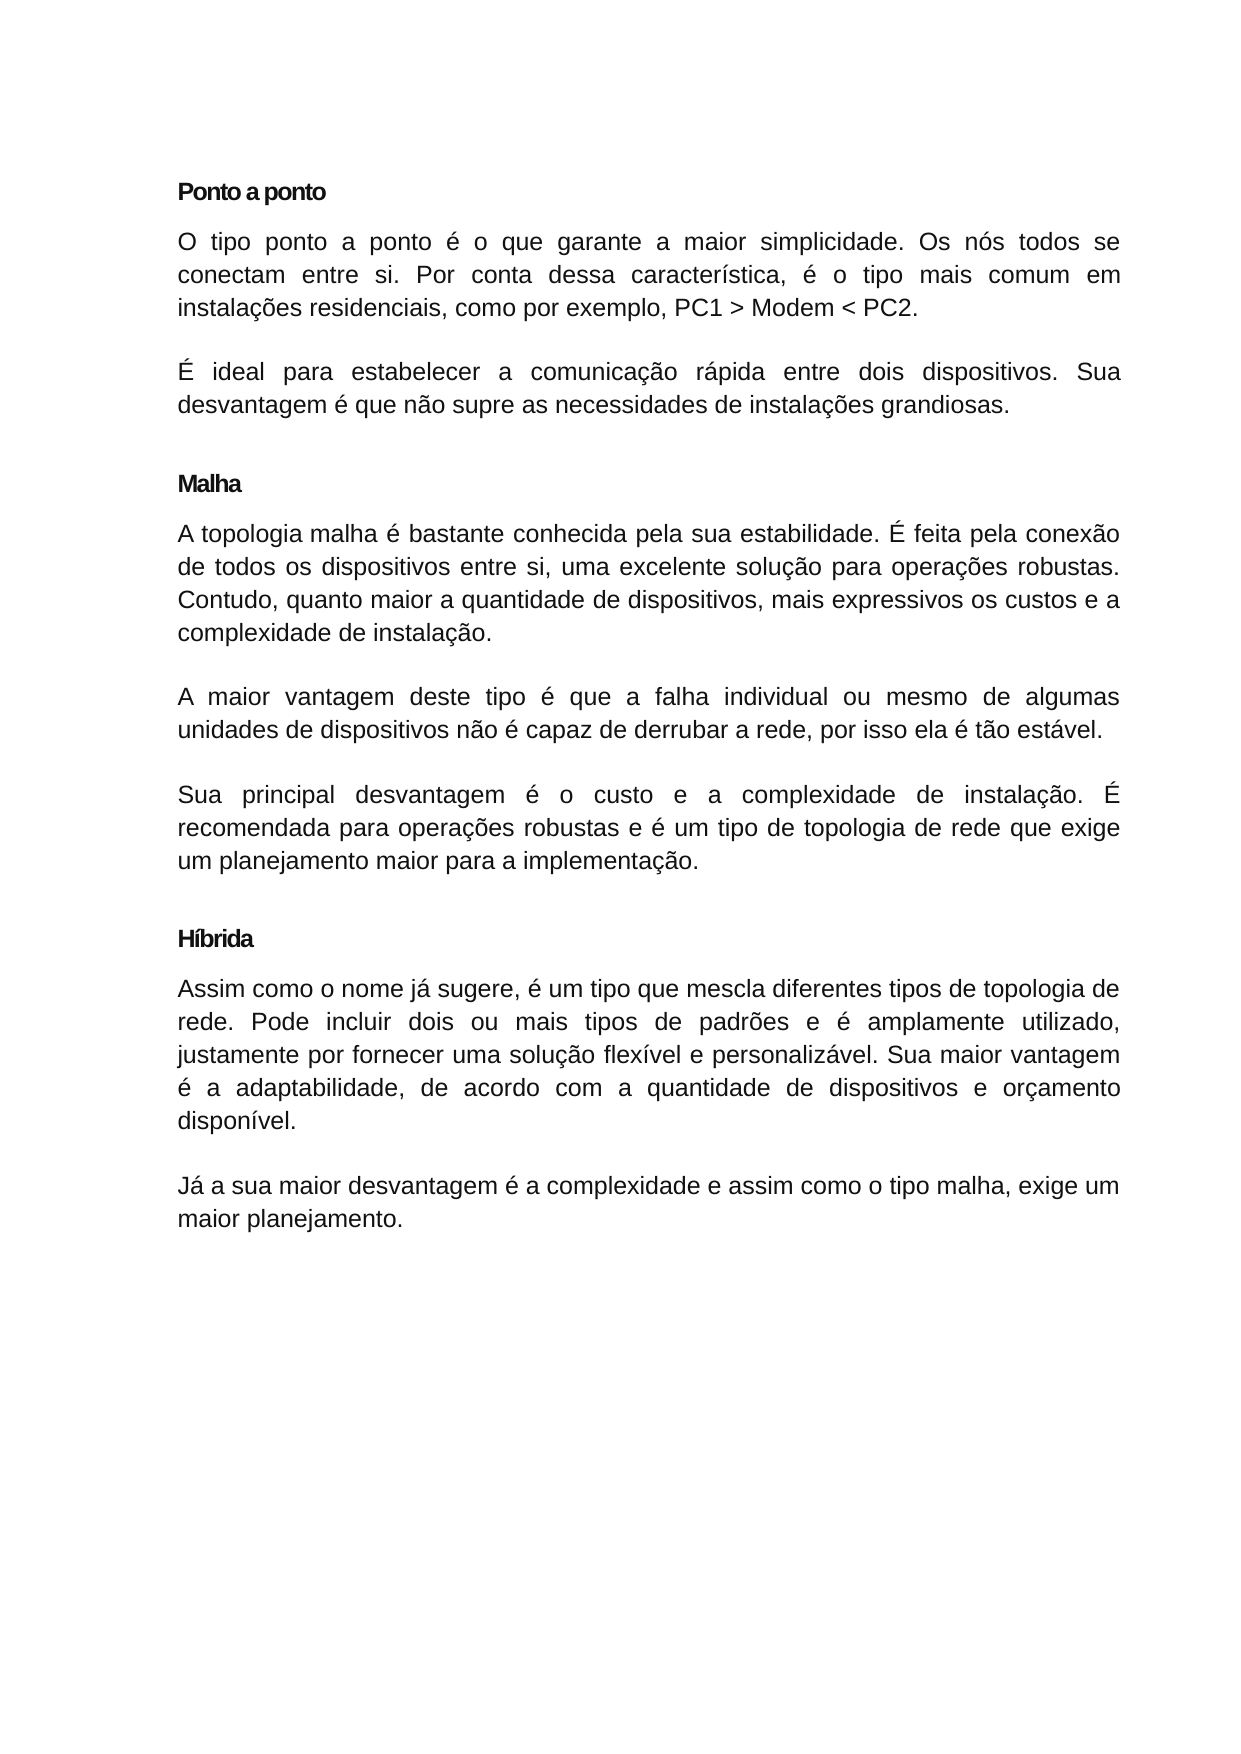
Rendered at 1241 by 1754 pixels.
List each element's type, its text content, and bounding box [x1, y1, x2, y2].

subtitle Ponto a ponto [177, 177, 1122, 206]
subtitle Híbrida [177, 924, 1122, 953]
text Já a sua maior desvantagem é a complexidade e assim como o tipo malha, exige um maior planejamento. [177, 1171, 1122, 1232]
text Assim como o nome já sugere, é um tipo que mescla diferentes tipos de topologia de rede. Pode incluir dois ou mais tipos de padrões e é amplamente utilizado, justamente por fornecer uma solução flexível e personalizável. Sua maior vantagem é a adaptabilidade, de acordo com a quantidade de dispositivos e orçamento disponível. [177, 974, 1122, 1135]
text A topologia malha é bastante conhecida pela sua estabilidade. É feita pela conexão de todos os dispositivos entre si, uma excelente solução para operações robustas. Contudo, quanto maior a quantidade de dispositivos, mais expressivos os custos e a complexidade de instalação. [177, 519, 1122, 647]
subtitle Malha [177, 469, 1122, 498]
text A maior vantagem deste tipo é que a falha individual ou mesmo de algumas unidades de dispositivos não é capaz de derrubar a rede, por isso ela é tão estável. [177, 682, 1122, 744]
text O tipo ponto a ponto é o que garante a maior simplicidade. Os nós todos se conectam entre si. Por conta dessa característica, é o tipo mais comum em instalações residenciais, como por exemplo, PC1 > Modem < PC2. [177, 227, 1122, 322]
text Sua principal desvantagem é o custo e a complexidade de instalação. É recomendada para operações robustas e é um tipo de topologia de rede que exige um planejamento maior para a implementação. [177, 779, 1122, 874]
text É ideal para estabelecer a comunicação rápida entre dois dispositivos. Sua desvantagem é que não supre as necessidades de instalações grandiosas. [177, 357, 1122, 419]
